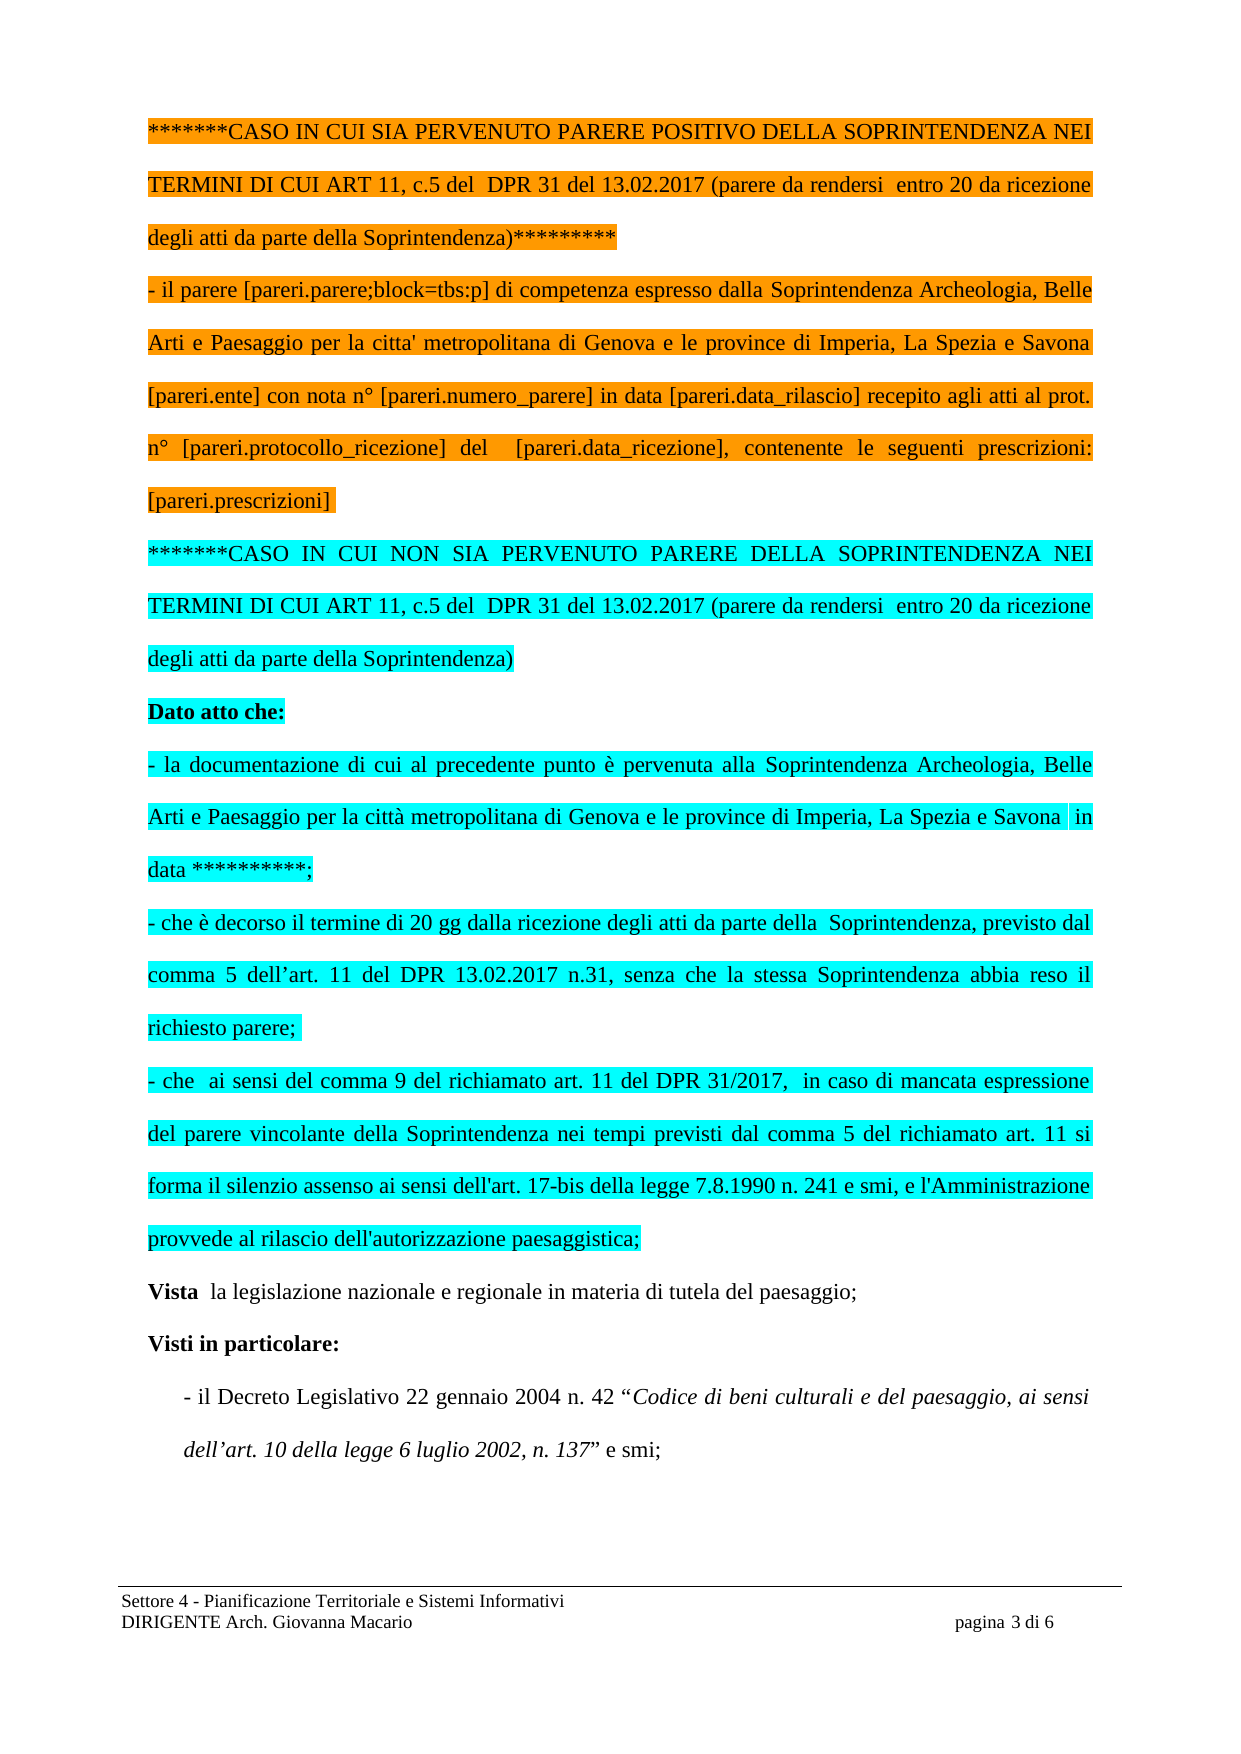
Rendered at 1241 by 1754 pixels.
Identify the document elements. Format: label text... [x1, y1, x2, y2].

list - il Decreto Legislativo 22 gennaio 2004 n. 42 “Codice di beni culturali e del paesaggio, ai sensi dell’art. 10 della legge 6 luglio 2002, n. 137” e smi; [183, 1383, 1093, 1462]
text - la documentazione di cui al precedente punto è pervenuta alla Soprintendenza Archeologia, Belle Arti e Paesaggio per la città metropolitana di Genova e le province di Imperia, La Spezia e Savona in data **********; [148, 751, 1093, 882]
text *******CASO IN CUI NON SIA PERVENUTO PARERE DELLA SOPRINTENDENZA NEI TERMINI DI CUI ART 11, c.5 del DPR 31 del 13.02.2017 (parere da rendersi entro 20 da ricezione degli atti da parte della Soprintendenza) [148, 540, 1093, 672]
text - il parere [pareri.parere;block=tbs:p] di competenza espresso dalla Soprintendenza Archeologia, Belle Arti e Paesaggio per la citta' metropolitana di Genova e le province di Imperia, La Spezia e Savona [pareri.ente] con nota n° [pareri.numero_parere] in data [pareri.data_rilascio] recepito agli atti al prot. n° [pareri.protocollo_ricezione] del [pareri.data_ricezione], contenente le seguenti prescrizioni: [pareri.prescrizioni] [148, 276, 1093, 513]
text Visti in particolare: [148, 1330, 1093, 1357]
text - che è decorso il termine di 20 gg dalla ricezione degli atti da parte della Soprintendenza, previsto dal comma 5 dell’art. 11 del DPR 13.02.2017 n.31, senza che la stessa Soprintendenza abbia reso il richiesto parere; [148, 909, 1093, 1041]
text *******CASO IN CUI SIA PERVENUTO PARERE POSITIVO DELLA SOPRINTENDENZA NEI TERMINI DI CUI ART 11, c.5 del DPR 31 del 13.02.2017 (parere da rendersi entro 20 da ricezione degli atti da parte della Soprintendenza)********* [148, 118, 1093, 250]
text Dato atto che: [148, 698, 1093, 724]
text - che ai sensi del comma 9 del richiamato art. 11 del DPR 31/2017, in caso di mancata espressione del parere vincolante della Soprintendenza nei tempi previsti dal comma 5 del richiamato art. 11 si forma il silenzio assenso ai sensi dell'art. 17-bis della legge 7.8.1990 n. 241 e smi, e l'Amministrazione provvede al rilascio dell'autorizzazione paesaggistica; [148, 1067, 1093, 1251]
text Vista la legislazione nazionale e regionale in materia di tutela del paesaggio; [148, 1278, 1093, 1304]
